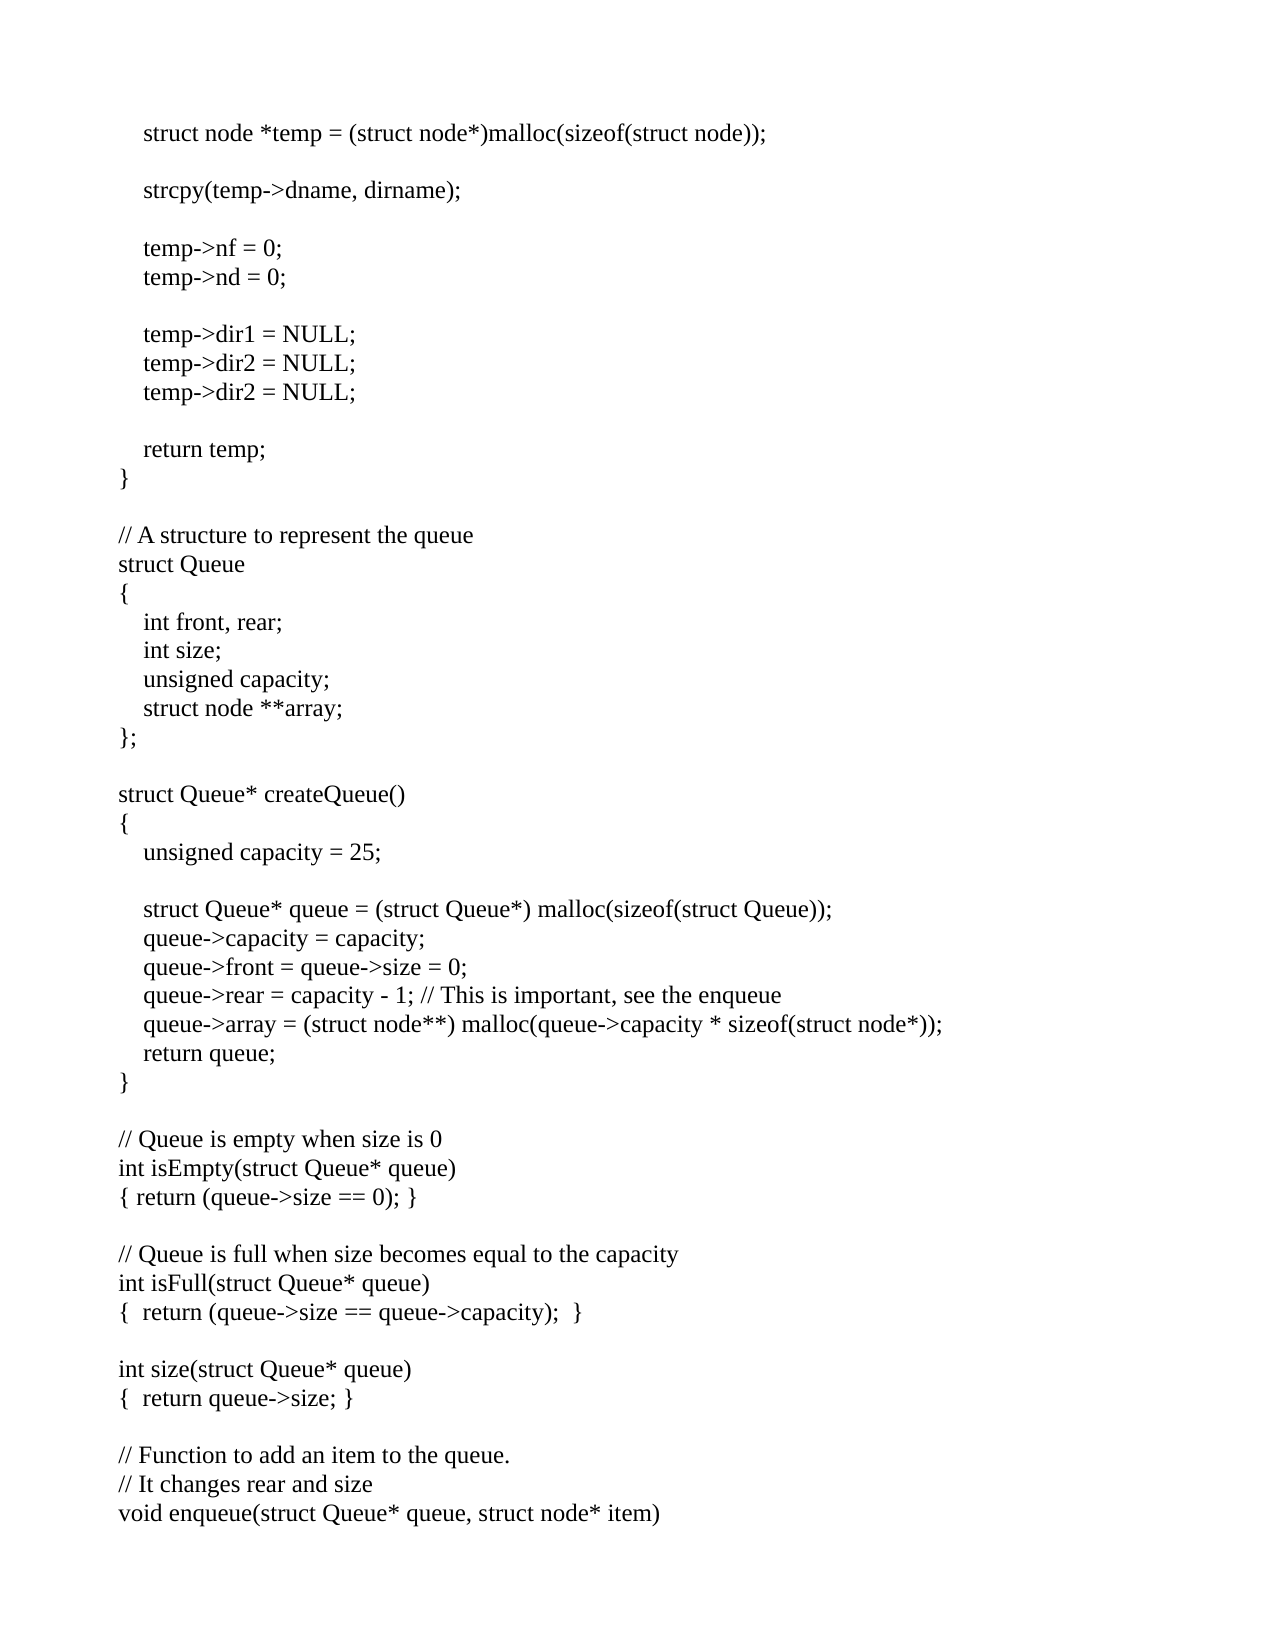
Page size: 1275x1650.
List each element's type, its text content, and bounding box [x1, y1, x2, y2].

text strcpy(temp->dname, dirname); [118, 176, 1157, 204]
text struct Queue* createQueue() [118, 779, 1157, 808]
text // A structure to represent the queue [118, 521, 1157, 549]
text { [118, 808, 1157, 837]
text { return (queue->size == 0); } [118, 1182, 1157, 1211]
text int size(struct Queue* queue) [118, 1354, 1157, 1383]
text // Function to add an item to the queue. [118, 1441, 1157, 1469]
text queue->capacity = capacity; [118, 923, 1157, 952]
text temp->dir2 = NULL; [118, 377, 1157, 406]
text unsigned capacity; [118, 664, 1157, 693]
text // Queue is empty when size is 0 [118, 1124, 1157, 1153]
text return temp; [118, 434, 1157, 463]
text } [118, 1067, 1157, 1096]
text // Queue is full when size becomes equal to the capacity [118, 1239, 1157, 1268]
text int front, rear; [118, 607, 1157, 636]
text temp->dir1 = NULL; [118, 319, 1157, 348]
text void enqueue(struct Queue* queue, struct node* item) [118, 1498, 1157, 1527]
text { [118, 578, 1157, 607]
text { return queue->size; } [118, 1383, 1157, 1412]
text int size; [118, 636, 1157, 664]
text int isEmpty(struct Queue* queue) [118, 1153, 1157, 1182]
text struct node **array; [118, 693, 1157, 722]
text temp->nd = 0; [118, 262, 1157, 291]
text { return (queue->size == queue->capacity); } [118, 1297, 1157, 1326]
text struct Queue [118, 549, 1157, 578]
text }; [118, 722, 1157, 751]
text temp->dir2 = NULL; [118, 348, 1157, 377]
text unsigned capacity = 25; [118, 837, 1157, 866]
text int isFull(struct Queue* queue) [118, 1268, 1157, 1297]
text struct node *temp = (struct node*)malloc(sizeof(struct node)); [118, 118, 1157, 147]
text queue->array = (struct node**) malloc(queue->capacity * sizeof(struct node*)); [118, 1009, 1157, 1038]
text queue->front = queue->size = 0; [118, 952, 1157, 981]
text queue->rear = capacity - 1; // This is important, see the enqueue [118, 981, 1157, 1009]
text temp->nf = 0; [118, 233, 1157, 262]
text return queue; [118, 1038, 1157, 1067]
text } [118, 463, 1157, 492]
text // It changes rear and size [118, 1469, 1157, 1498]
text struct Queue* queue = (struct Queue*) malloc(sizeof(struct Queue)); [118, 894, 1157, 923]
